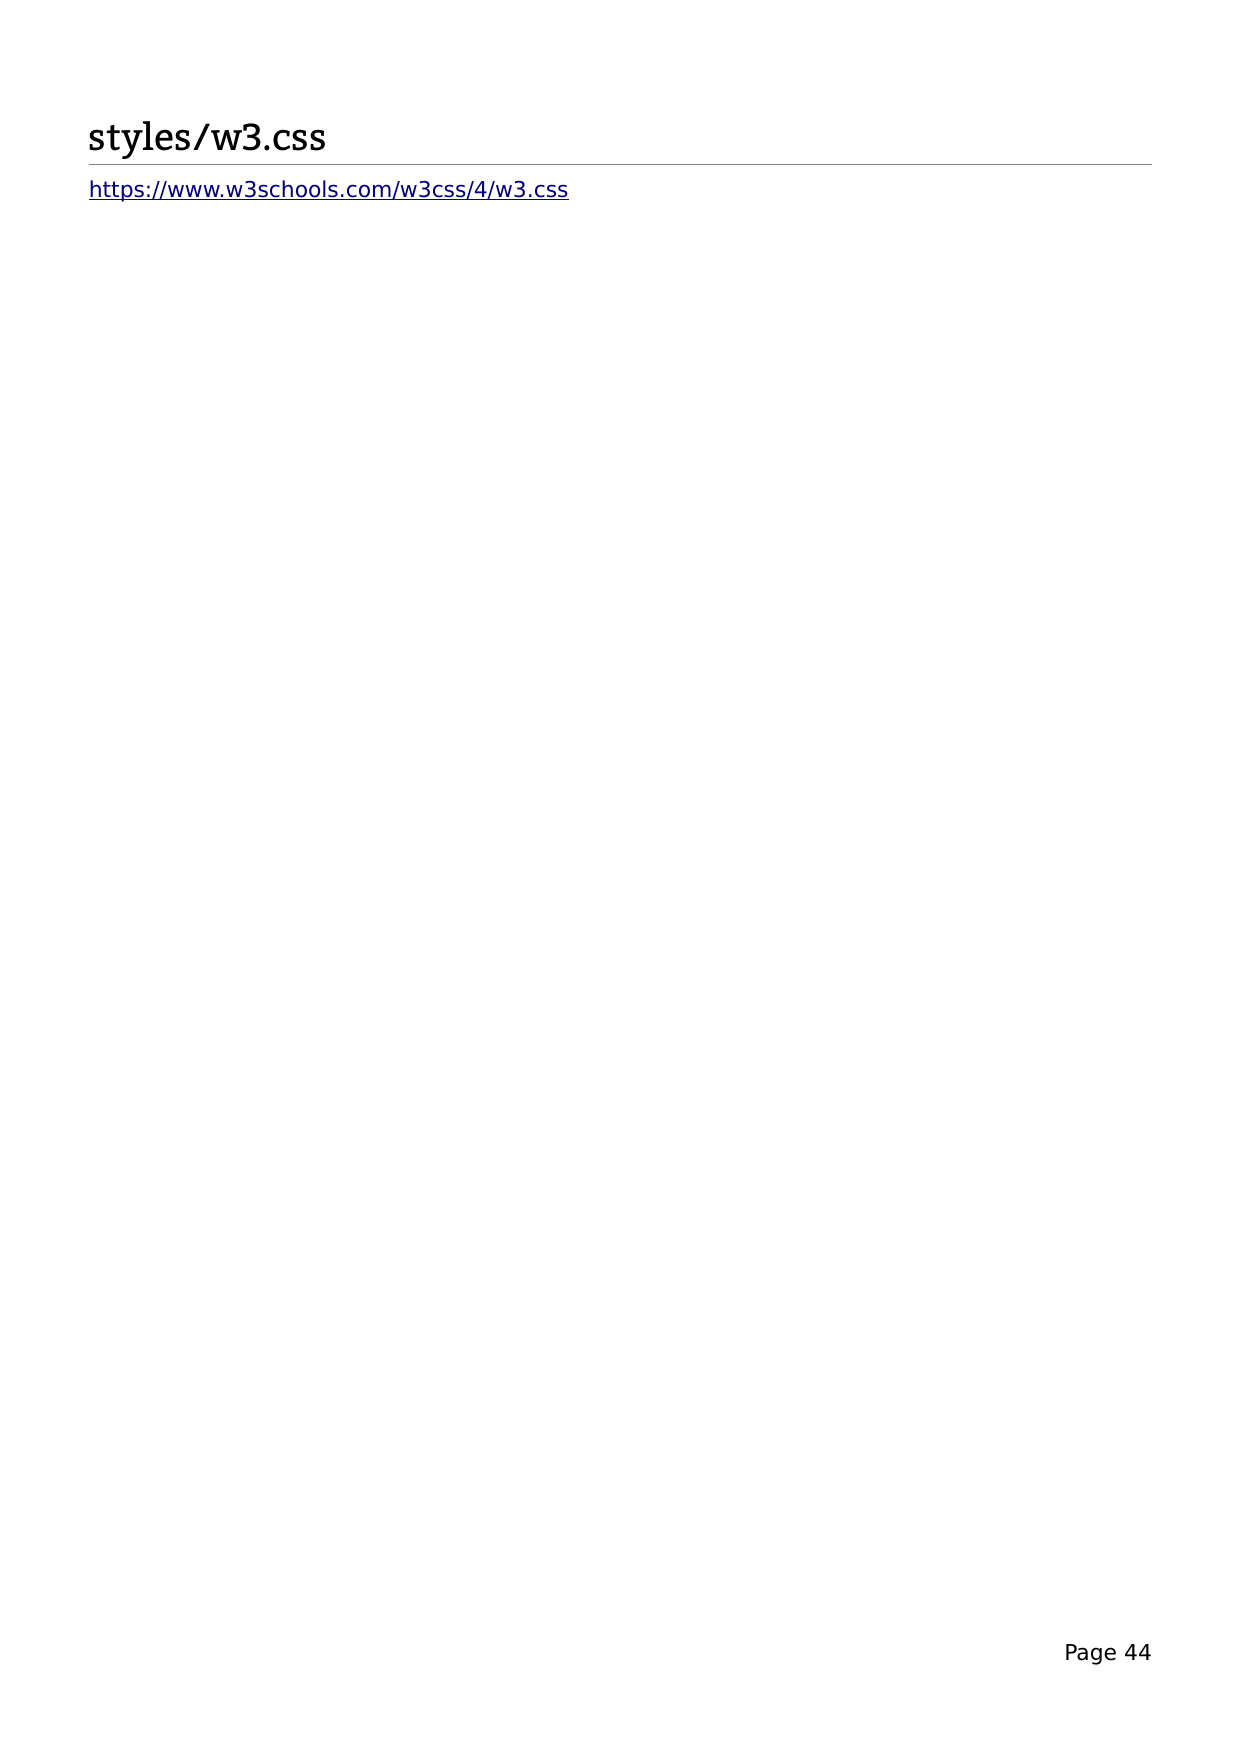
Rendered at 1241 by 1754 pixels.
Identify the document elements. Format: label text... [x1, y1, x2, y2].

text https://www.w3schools.com/w3css/4/w3.css [88, 177, 1152, 203]
subtitle styles/w3.css [88, 113, 1152, 165]
